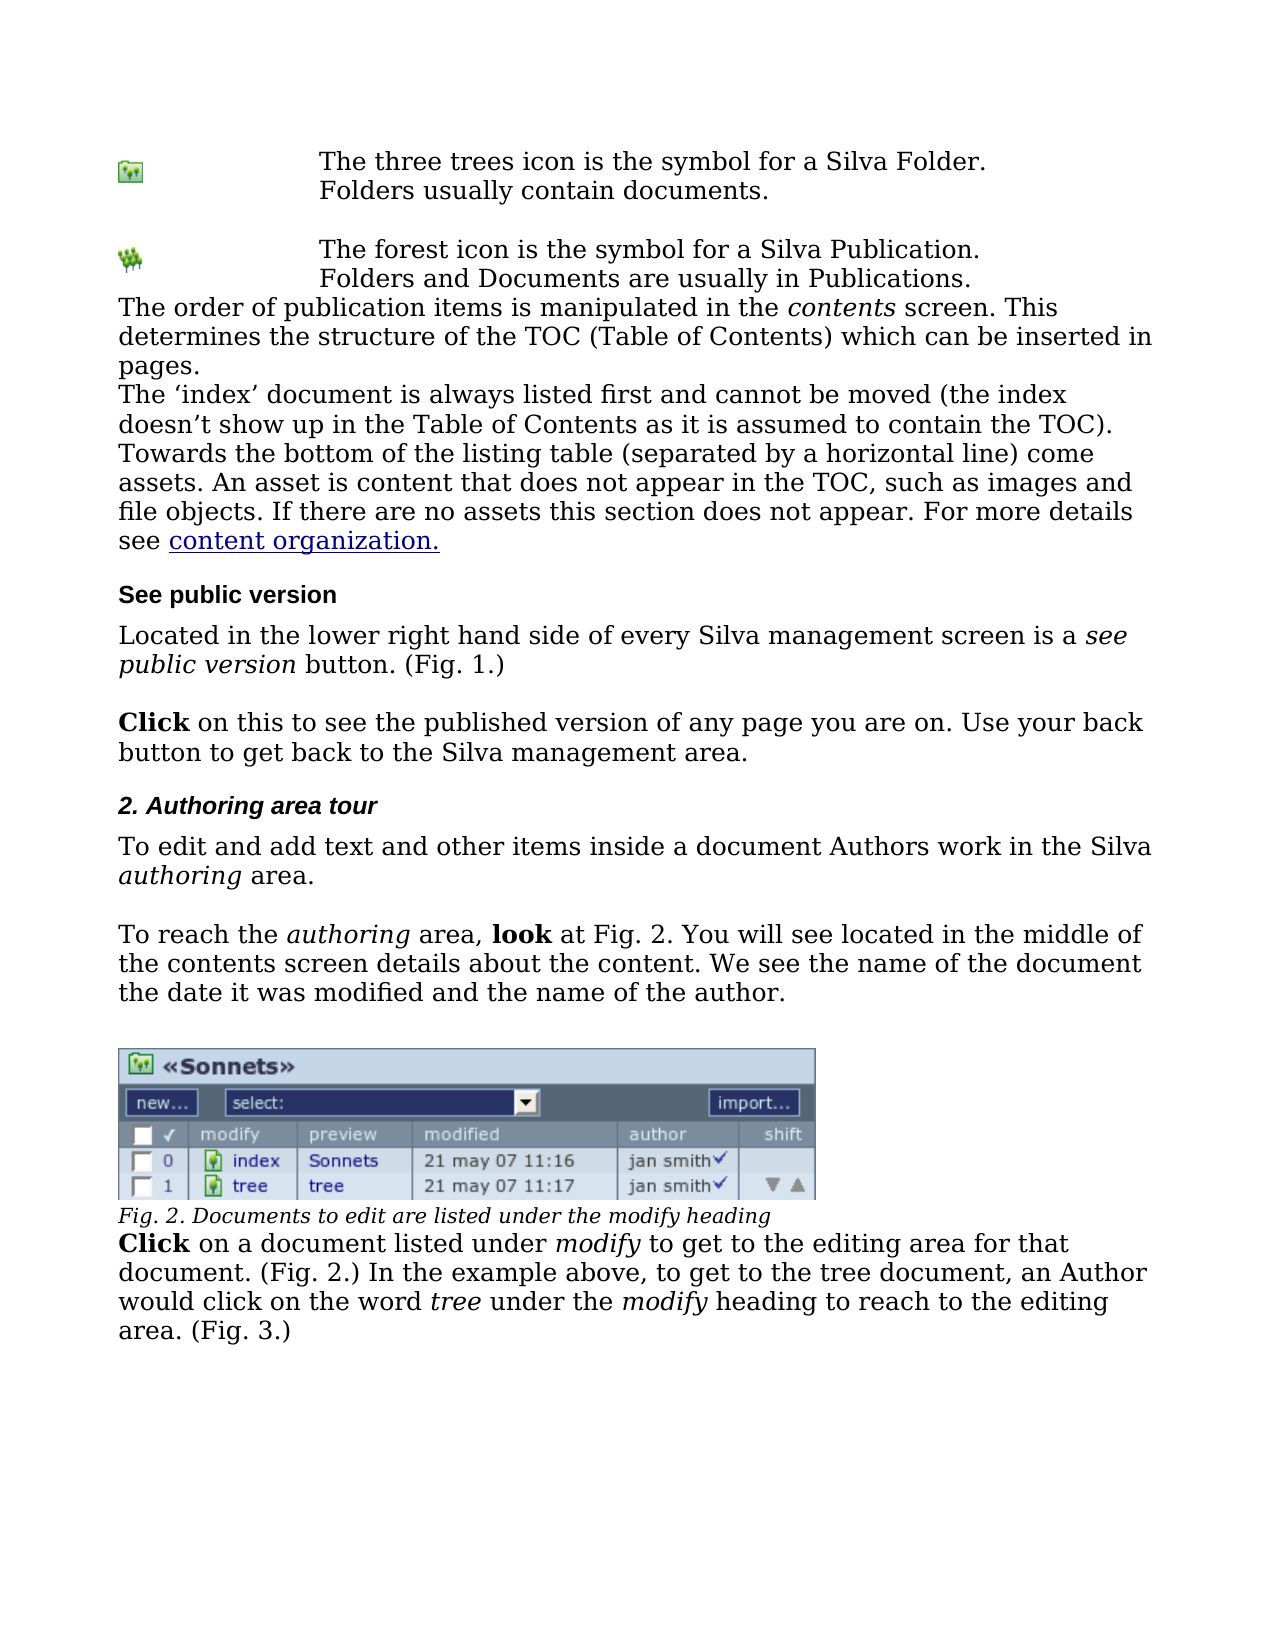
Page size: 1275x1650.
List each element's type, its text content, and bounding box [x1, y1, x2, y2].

text The order of publication items is manipulated in the contents screen. This determines the structure of the TOC (Table of Contents) which can be inserted in pages. [118, 293, 1157, 381]
picture [118, 1048, 816, 1200]
text The ‘index’ document is always listed first and cannot be moved (the index doesn’t show up in the Table of Contents as it is assumed to contain the TOC). [118, 381, 1157, 439]
subtitle 2. Authoring area tour [118, 792, 1157, 819]
table_header [118, 118, 319, 147]
text Click on a document listed under modify to get to the editing area for that document. (Fig. 2.) In the example above, to get to the tree document, an Author would click on the word tree under the modify heading to reach to the editing area. (Fig. 3.) [118, 1229, 1157, 1404]
text To edit and add text and other items inside a document Authors work in the Silva authoring area. To reach the authoring area, look at Fig. 2. You will see located in the middle of the contents screen details about the content. We see the name of the document the date it was modified and the name of the author. [118, 832, 1157, 1036]
table_cell The three trees icon is the symbol for a Silva Folder. Folders usually contain documents. [319, 147, 1157, 235]
table_cell The forest icon is the symbol for a Silva Publication. Folders and Documents are usually in Publications. [319, 235, 1157, 293]
picture [118, 159, 143, 185]
text Fig. 2. Documents to edit are listed under the modify heading [118, 1200, 816, 1229]
subtitle See public version [118, 581, 1157, 608]
text Click on this to see the published version of any page you are on. Use your back button to get back to the Silva management area. [118, 708, 1157, 767]
picture [118, 247, 143, 273]
table_cell [118, 147, 319, 235]
table_header [319, 118, 1157, 147]
text Towards the bottom of the listing table (separated by a horizontal line) come assets. An asset is content that does not appear in the TOC, such as images and file objects. If there are no assets this section does not appear. For more details see content organization. [118, 439, 1157, 556]
text Located in the lower right hand side of every Silva management screen is a see public version button. (Fig. 1.) [118, 621, 1157, 708]
table_cell [118, 235, 319, 293]
